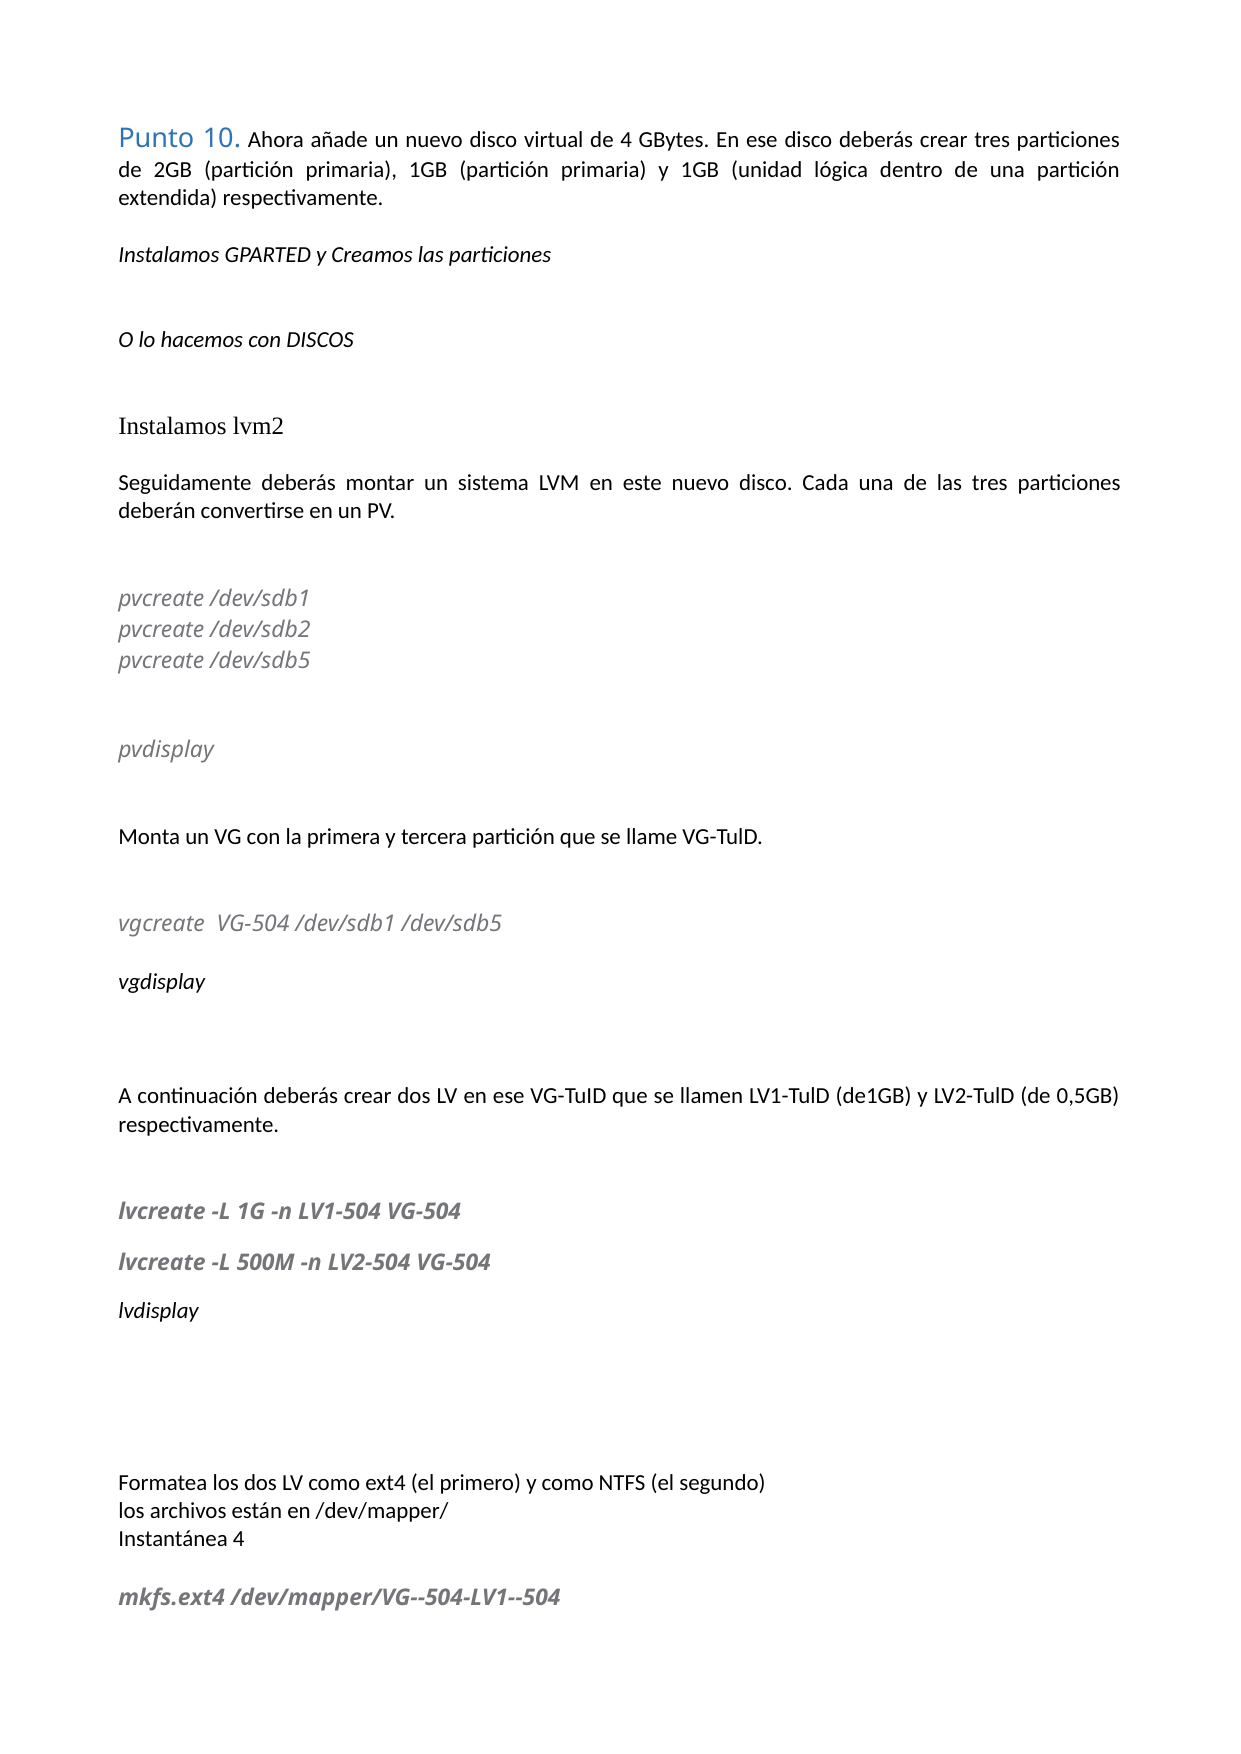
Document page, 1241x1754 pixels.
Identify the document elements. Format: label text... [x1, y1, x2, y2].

text Instalamos GPARTED y Creamos las particiones [118, 240, 1122, 268]
text Punto 10. Ahora añade un nuevo disco virtual de 4 GBytes. En ese disco deberás crear tres particiones de 2GB (partición primaria), 1GB (partición primaria) y 1GB (unidad lógica dentro de una partición extendida) respectivamente. [118, 118, 1122, 211]
text pvcreate /dev/sdb2 [118, 613, 1122, 644]
text O lo hacemos con DISCOS [118, 325, 1122, 353]
text A continuación deberás crear dos LV en ese VG-TuID que se llamen LV1-TulD (de1GB) y LV2-TulD (de 0,5GB) respectivamente. [118, 1082, 1122, 1138]
text lvcreate -L 1G -n LV1-504 VG-504 [118, 1195, 1122, 1226]
text mkfs.ext4 /dev/mapper/VG--504-LV1--504 [118, 1581, 1122, 1612]
text lvdisplay [118, 1296, 1122, 1324]
text Instalamos lvm2 [118, 411, 1122, 439]
text pvcreate /dev/sdb1 [118, 582, 1122, 613]
text lvcreate -L 500M -n LV2-504 VG-504 [118, 1246, 1122, 1277]
text pvcreate /dev/sdb5 [118, 644, 1122, 676]
text Instantánea 4 [118, 1524, 1122, 1552]
text Monta un VG con la primera y tercera partición que se llame VG-TulD. [118, 822, 1122, 850]
text Seguidamente deberás montar un sistema LVM en este nuevo disco. Cada una de las tres particiones deberán convertirse en un PV. [118, 468, 1122, 524]
text pvdisplay [118, 733, 1122, 764]
text vgdisplay [118, 967, 1122, 995]
text vgcreate VG-504 /dev/sdb1 /dev/sdb5 [118, 907, 1122, 939]
text los archivos están en /dev/mapper/ [118, 1496, 1122, 1524]
text Formatea los dos LV como ext4 (el primero) y como NTFS (el segundo) [118, 1468, 1122, 1496]
